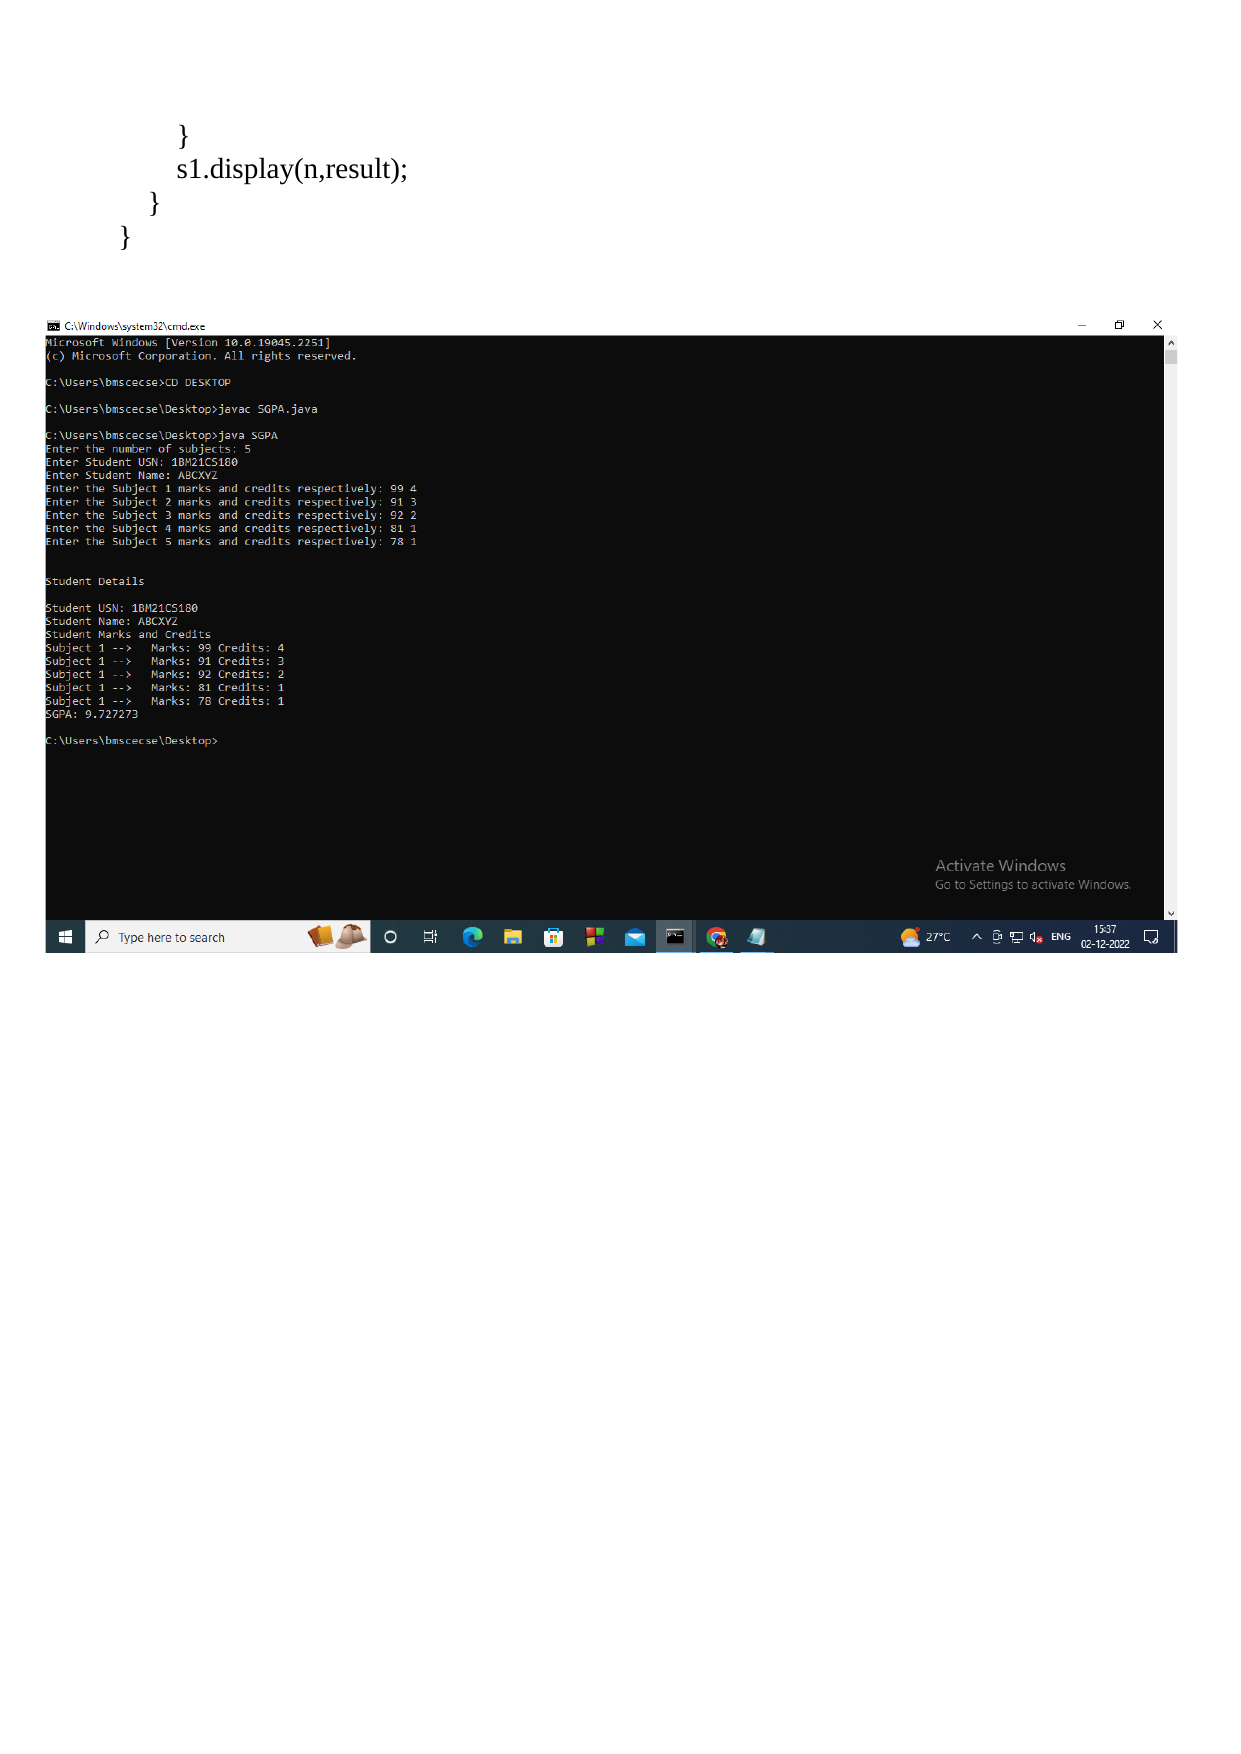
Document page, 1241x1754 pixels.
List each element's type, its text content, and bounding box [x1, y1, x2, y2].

text } [118, 219, 1122, 252]
picture [45, 316, 1178, 953]
text } [118, 118, 1122, 152]
text } [118, 185, 1122, 219]
text s1.display(n,result); [118, 152, 1122, 185]
